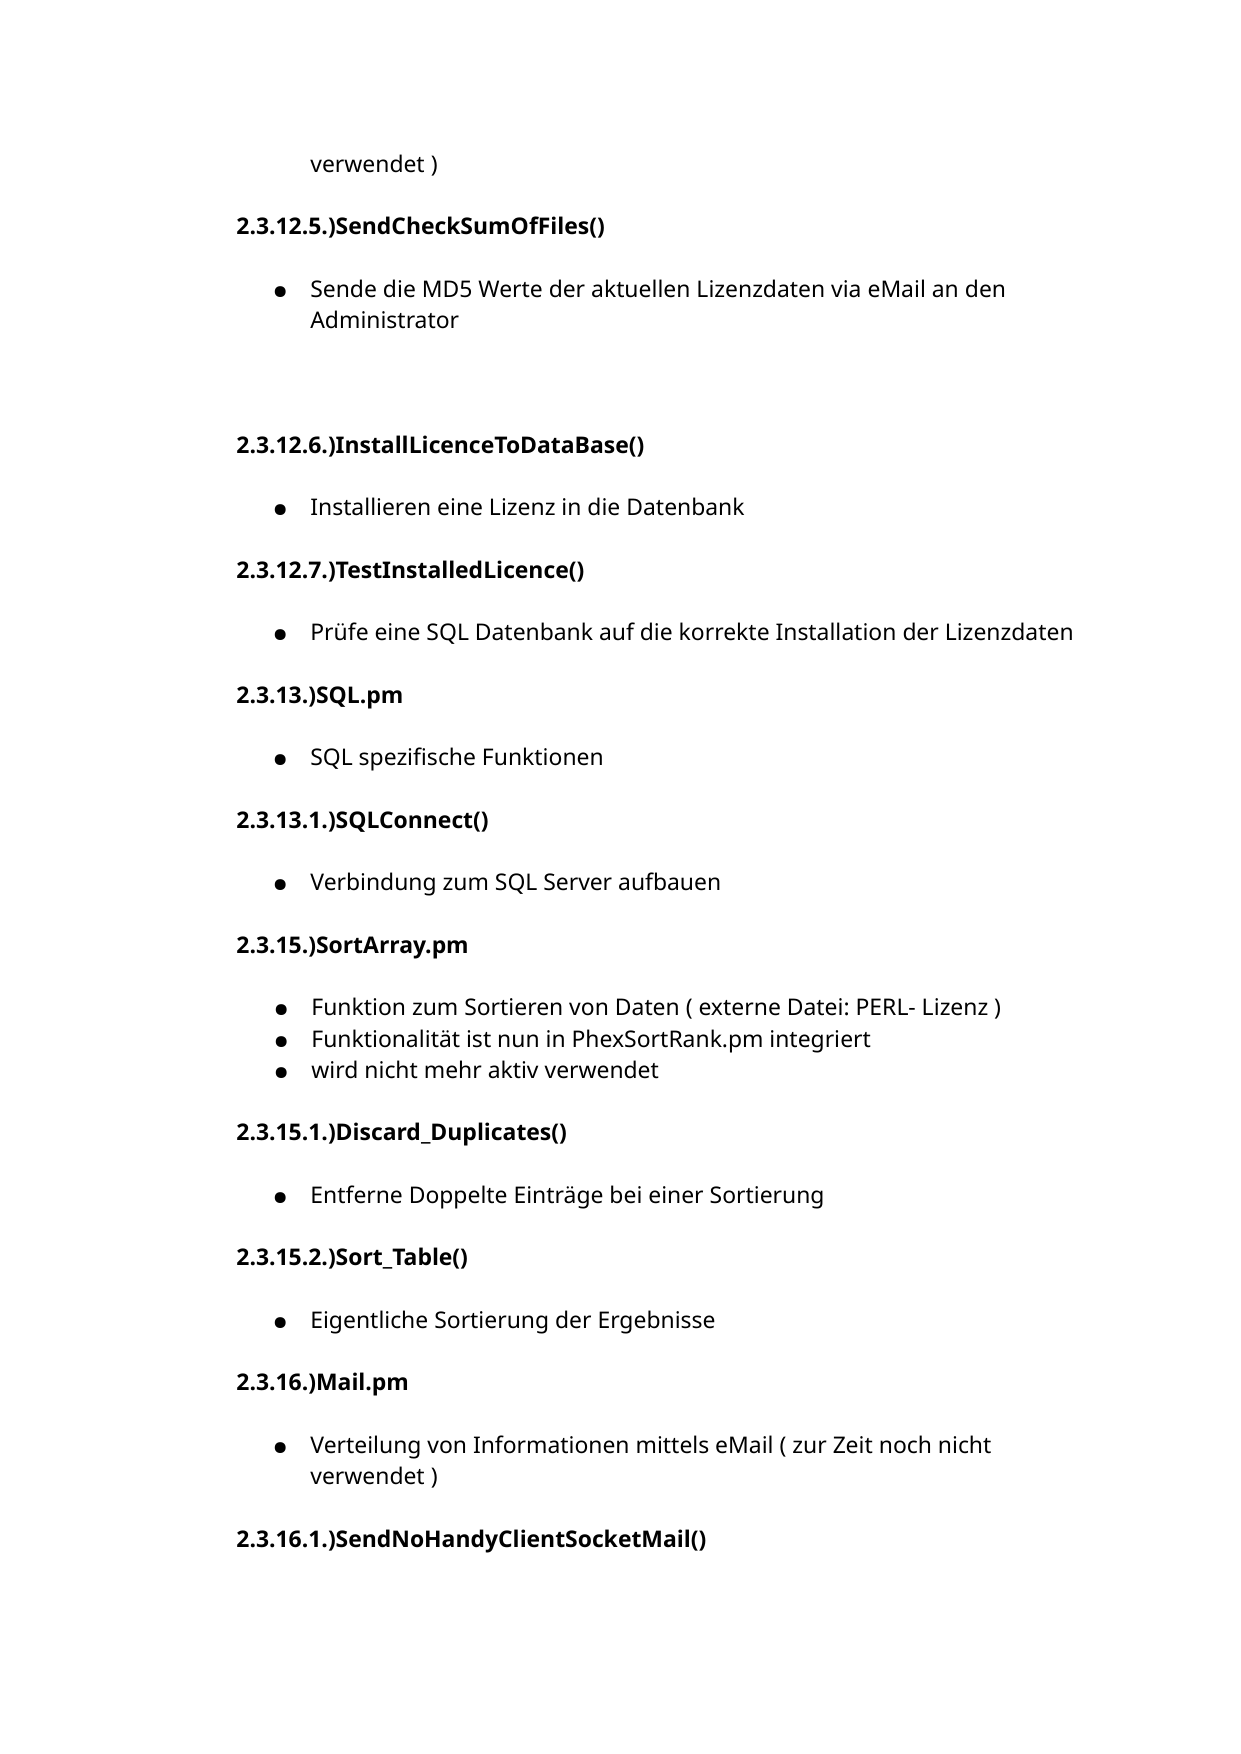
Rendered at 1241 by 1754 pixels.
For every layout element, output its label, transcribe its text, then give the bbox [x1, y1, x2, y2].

list Verbindung zum SQL Server aufbauen [273, 866, 1093, 898]
list Sende die MD5 Werte der aktuellen Lizenzdaten via eMail an den Administrator [273, 273, 1093, 335]
list Prüfe eine SQL Datenbank auf die korrekte Installation der Lizenzdaten [273, 616, 1093, 648]
list SQL spezifische Funktionen [273, 741, 1093, 773]
list Entferne Doppelte Einträge bei einer Sortierung [273, 1179, 1093, 1210]
text 2.3.13.)SQL.pm [236, 679, 1093, 710]
text 2.3.15.2.)Sort_Table() [236, 1241, 1093, 1273]
text 2.3.16.1.)SendNoHandyClientSocketMail() [236, 1523, 1093, 1554]
text 2.3.12.7.)TestInstalledLicence() [236, 554, 1093, 585]
list Funktionalität ist nun in PhexSortRank.pm integriert [274, 1023, 1093, 1054]
text 2.3.13.1.)SQLConnect() [236, 804, 1093, 835]
list Funktion zum Sortieren von Daten ( externe Datei: PERL- Lizenz ) [274, 991, 1093, 1023]
text 2.3.15.)SortArray.pm [236, 929, 1093, 960]
list verwendet ) [273, 148, 1093, 179]
text 2.3.12.5.)SendCheckSumOfFiles() [236, 210, 1093, 241]
text 2.3.16.)Mail.pm [236, 1366, 1093, 1398]
list Verteilung von Informationen mittels eMail ( zur Zeit noch nicht verwendet ) [273, 1429, 1093, 1491]
text 2.3.15.1.)Discard_Duplicates() [236, 1116, 1093, 1148]
list Installieren eine Lizenz in die Datenbank [273, 491, 1093, 523]
list Eigentliche Sortierung der Ergebnisse [273, 1304, 1093, 1335]
text 2.3.12.6.)InstallLicenceToDataBase() [236, 429, 1093, 460]
list wird nicht mehr aktiv verwendet [274, 1054, 1093, 1085]
